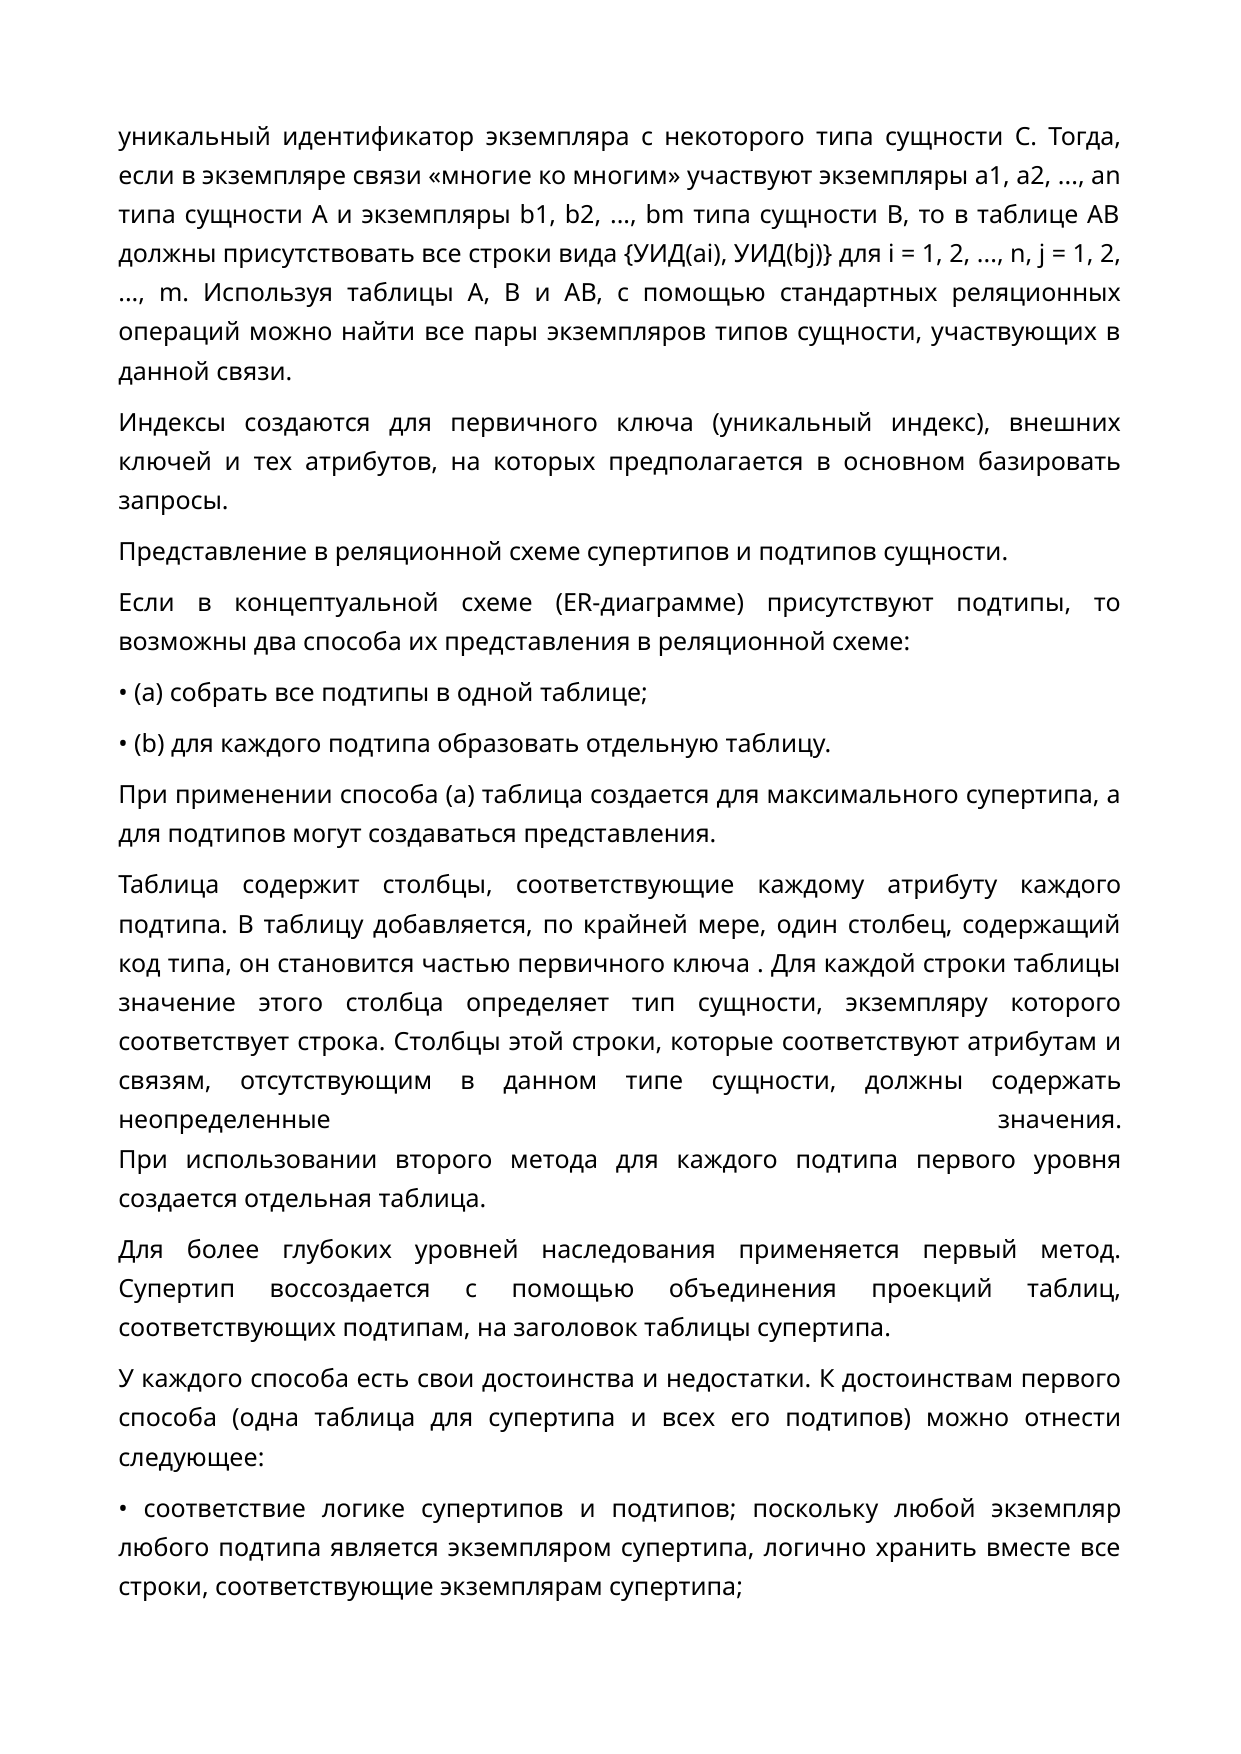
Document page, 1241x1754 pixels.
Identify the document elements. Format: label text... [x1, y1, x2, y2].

text • (a) собрать все подтипы в одной таблице; [118, 675, 1122, 709]
text Если в концептуальной схеме (ER-диаграмме) присутствуют подтипы, то возможны два способа их представления в реляционной схеме: [118, 584, 1122, 658]
text уникальный идентификатор экземпляра с некоторого типа сущности C. Тогда, если в экземпляре связи «многие ко многим» участвуют экземпляры a1, a2, ..., an типа сущности A и экземпляры b1, b2, ..., bm типа сущности B, то в таблице AB должны присутствовать все строки вида {УИД(ai), УИД(bj)} для i = 1, 2, ..., n, j = 1, 2, ..., m. Используя таблицы A, B и AB, с помощью стандартных реляционных операций можно найти все пары экземпляров типов сущности, участвующих в данной связи. [118, 118, 1122, 387]
text У каждого способа есть свои достоинства и недостатки. К достоинствам первого способа (одна таблица для супертипа и всех его подтипов) можно отнести следующее: [118, 1361, 1122, 1473]
text Представление в реляционной схеме супертипов и подтипов сущности. [118, 533, 1122, 568]
text Для более глубоких уровней наследования применяется первый метод. Супертип воссоздается с помощью объединения проекций таблиц, соответствующих подтипам, на заголовок таблицы супертипа. [118, 1231, 1122, 1344]
text Таблица содержит столбцы, соответствующие каждому атрибуту каждого подтипа. В таблицу добавляется, по крайней мере, один столбец, содержащий код типа, он становится частью первичного ключа . Для каждой строки таблицы значение этого столбца определяет тип сущности, экземпляру которого соответствует строка. Столбцы этой строки, которые соответствуют атрибутам и связям, отсутствующим в данном типе сущности, должны содержать неопределенные значения. При использовании второго метода для каждого подтипа первого уровня создается отдельная таблица. [118, 867, 1122, 1214]
text При применении способа (a) таблица создается для максимального супертипа, а для подтипов могут создаваться представления. [118, 777, 1122, 850]
text • (b) для каждого подтипа образовать отдельную таблицу. [118, 726, 1122, 760]
text Индексы создаются для первичного ключа (уникальный индекс), внешних ключей и тех атрибутов, на которых предполагается в основном базировать запросы. [118, 404, 1122, 517]
text • соответствие логике супертипов и подтипов; поскольку любой экземпляр любого подтипа является экземпляром супертипа, логично хранить вместе все строки, соответствующие экземплярам супертипа; [118, 1490, 1122, 1603]
